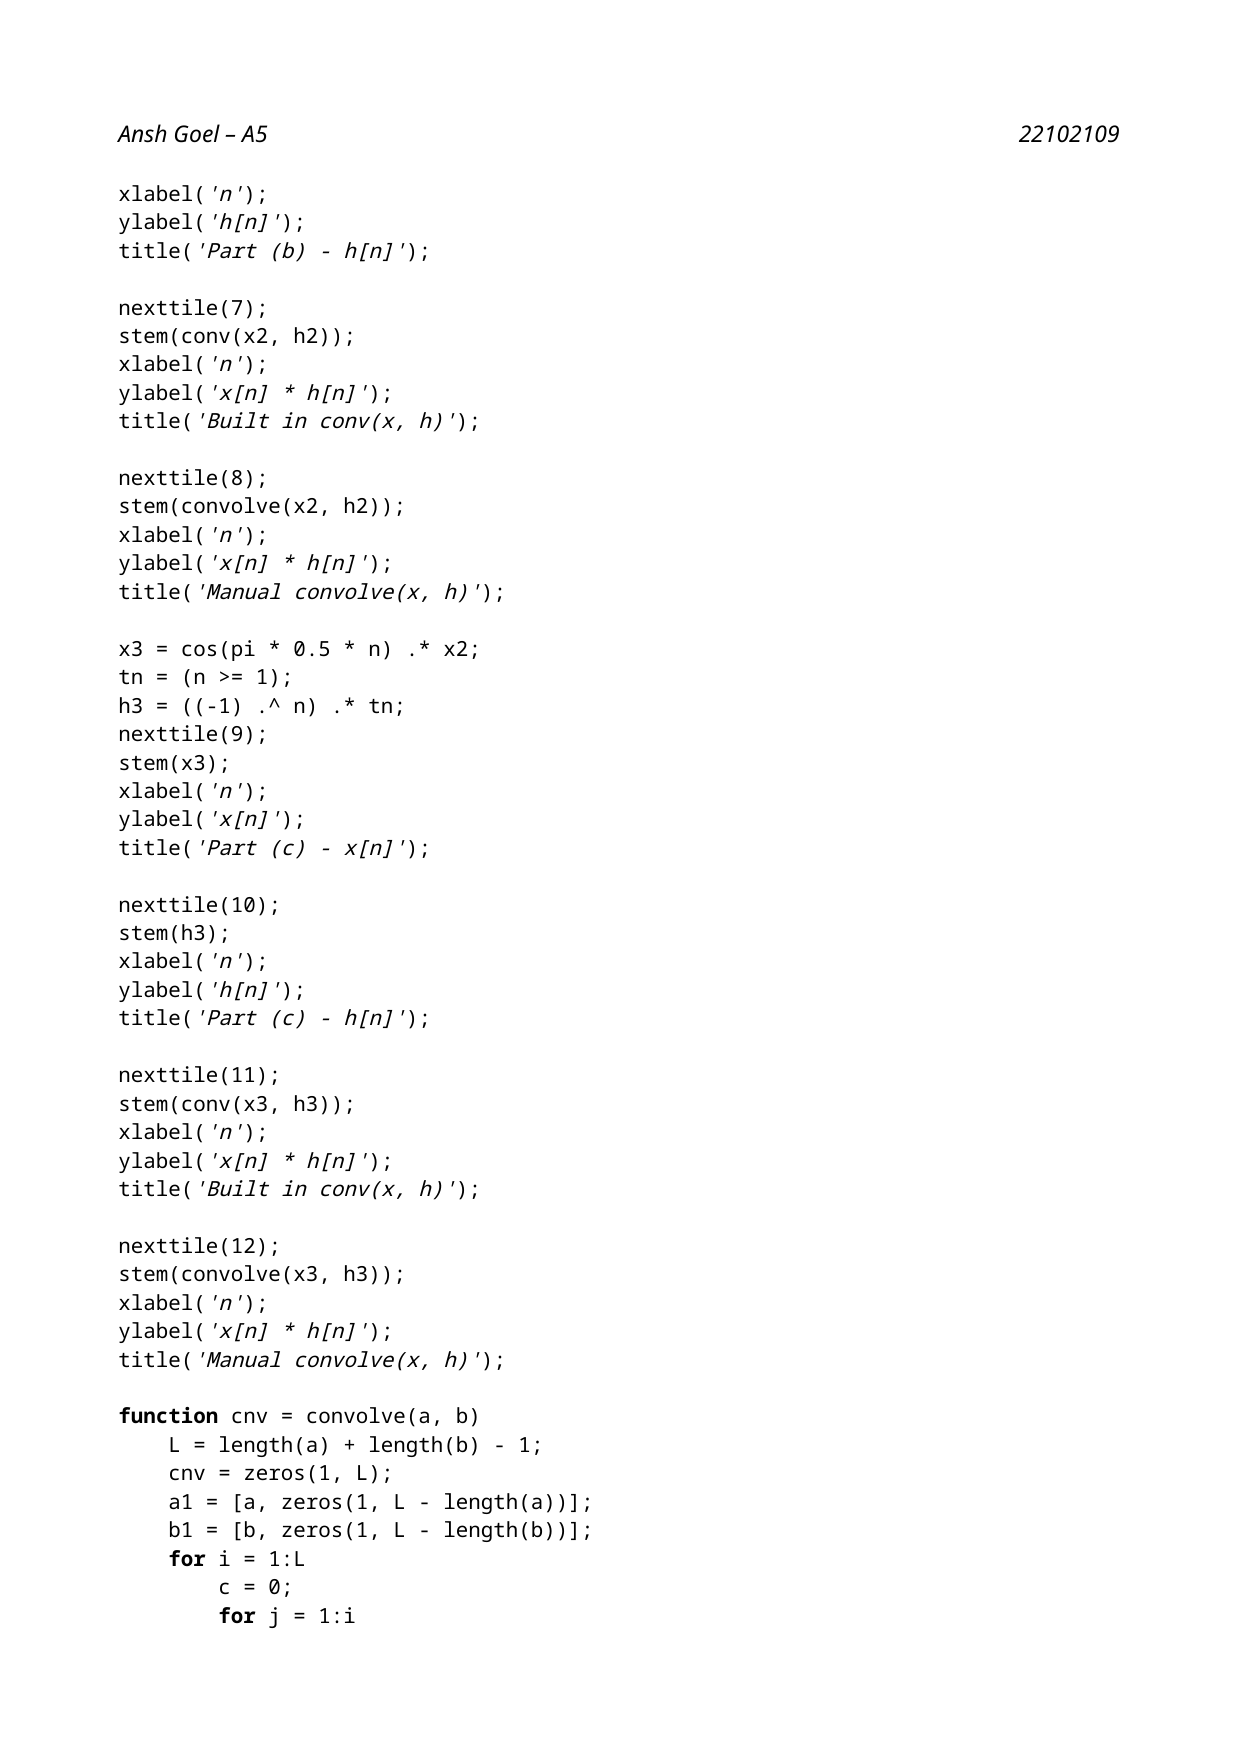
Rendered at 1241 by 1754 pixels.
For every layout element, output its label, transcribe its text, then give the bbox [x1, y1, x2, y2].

text ylabel('x[n] * h[n]'); [118, 378, 1122, 406]
text L = length(a) + length(b) - 1; [118, 1430, 1122, 1458]
text tn = (n >= 1); [118, 662, 1122, 691]
text nexttile(11); [118, 1060, 1122, 1089]
text xlabel('n'); [118, 520, 1122, 548]
text ylabel('x[n] * h[n]'); [118, 1146, 1122, 1174]
text ylabel('x[n] * h[n]'); [118, 548, 1122, 577]
text xlabel('n'); [118, 947, 1122, 975]
text stem(h3); [118, 918, 1122, 947]
text title('Part (b) - h[n]'); [118, 236, 1122, 264]
text nexttile(9); [118, 719, 1122, 748]
text nexttile(12); [118, 1231, 1122, 1259]
text ylabel('x[n] * h[n]'); [118, 1316, 1122, 1345]
text for i = 1:L [118, 1544, 1122, 1572]
text xlabel('n'); [118, 349, 1122, 378]
text xlabel('n'); [118, 1288, 1122, 1316]
text title('Part (c) - h[n]'); [118, 1003, 1122, 1032]
text stem(convolve(x2, h2)); [118, 492, 1122, 520]
text b1 = [b, zeros(1, L - length(b))]; [118, 1515, 1122, 1544]
text title('Built in conv(x, h)'); [118, 406, 1122, 435]
text ylabel('h[n]'); [118, 975, 1122, 1003]
text title('Part (c) - x[n]'); [118, 833, 1122, 861]
text nexttile(8); [118, 463, 1122, 492]
text a1 = [a, zeros(1, L - length(a))]; [118, 1487, 1122, 1515]
text cnv = zeros(1, L); [118, 1458, 1122, 1487]
text title('Manual convolve(x, h)'); [118, 1345, 1122, 1373]
text xlabel('n'); [118, 179, 1122, 207]
text function cnv = convolve(a, b) [118, 1402, 1122, 1430]
text nexttile(7); [118, 293, 1122, 321]
text stem(convolve(x3, h3)); [118, 1259, 1122, 1288]
text title('Manual convolve(x, h)'); [118, 577, 1122, 605]
text for j = 1:i [118, 1601, 1122, 1629]
text nexttile(10); [118, 890, 1122, 918]
text title('Built in conv(x, h)'); [118, 1174, 1122, 1203]
text stem(conv(x2, h2)); [118, 321, 1122, 349]
text c = 0; [118, 1572, 1122, 1601]
text stem(conv(x3, h3)); [118, 1089, 1122, 1117]
text xlabel('n'); [118, 776, 1122, 804]
text ylabel('h[n]'); [118, 207, 1122, 236]
text h3 = ((-1) .^ n) .* tn; [118, 691, 1122, 719]
text stem(x3); [118, 748, 1122, 776]
text x3 = cos(pi * 0.5 * n) .* x2; [118, 634, 1122, 662]
text xlabel('n'); [118, 1117, 1122, 1146]
text ylabel('x[n]'); [118, 804, 1122, 833]
